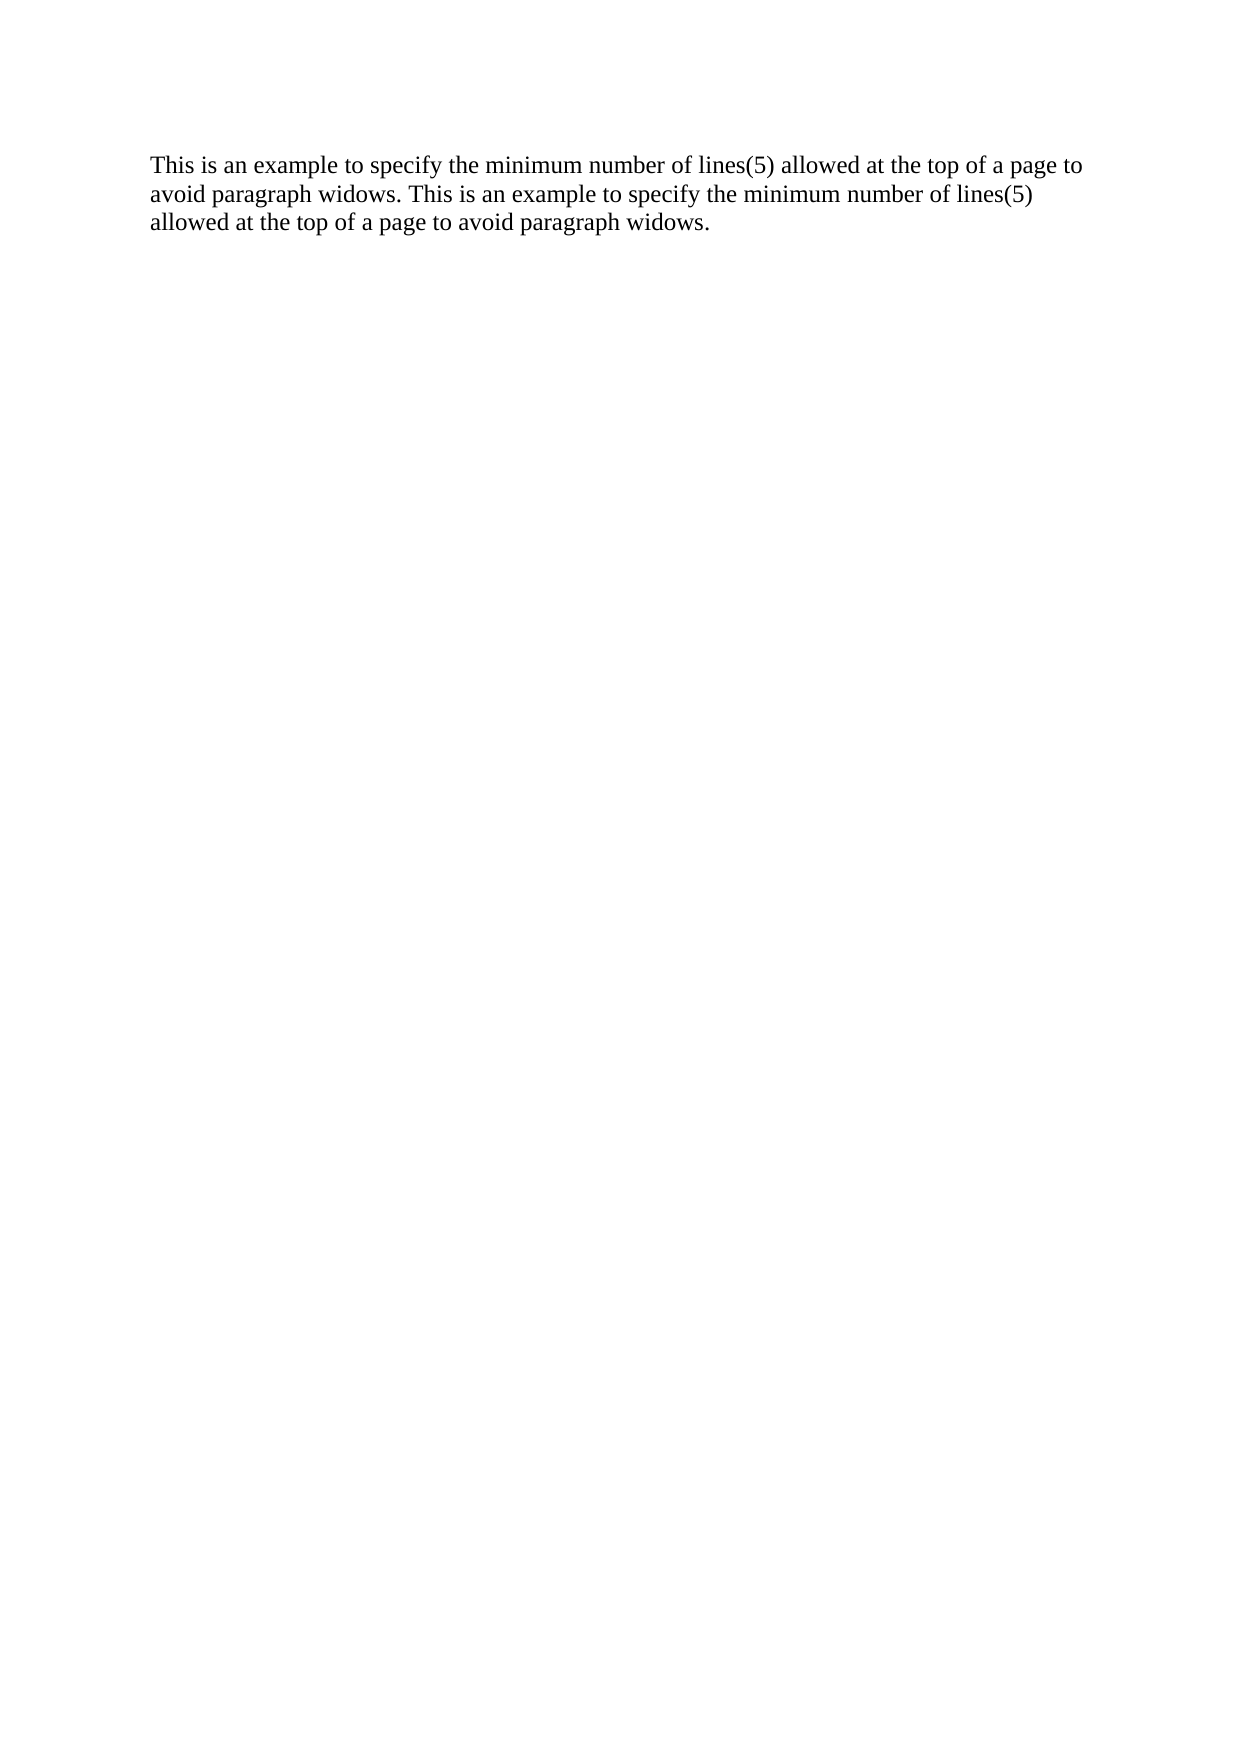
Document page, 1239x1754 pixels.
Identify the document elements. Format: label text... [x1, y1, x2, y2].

text This is an example to specify the minimum number of lines(5) allowed at the top of a page to avoid paragraph widows. This is an example to specify the minimum number of lines(5) allowed at the top of a page to avoid paragraph widows. [150, 150, 1089, 236]
